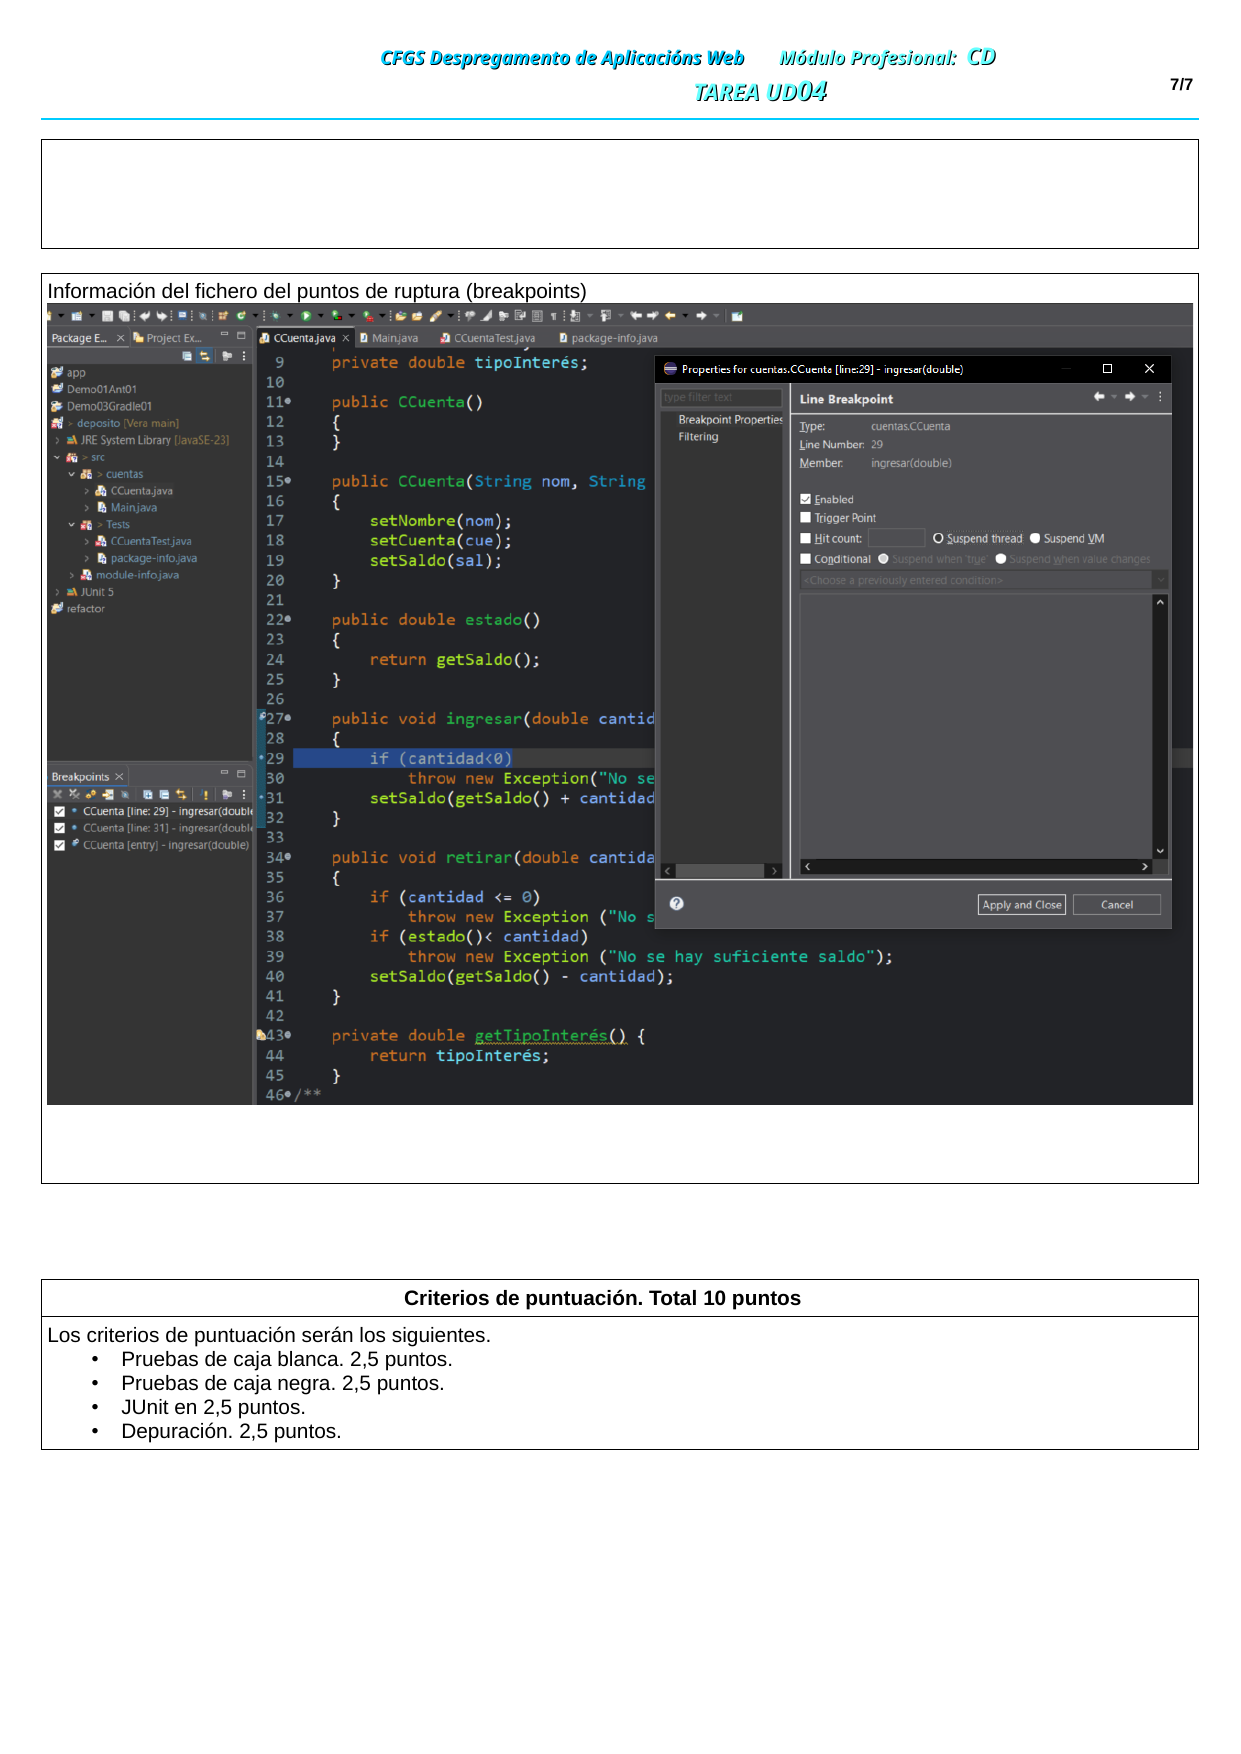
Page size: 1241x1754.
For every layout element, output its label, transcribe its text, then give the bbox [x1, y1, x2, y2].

table_header Información del fichero del puntos de ruptura (breakpoints) [42, 274, 1198, 1182]
table_header [42, 140, 1198, 248]
picture [47, 303, 1194, 1105]
table_header Criterios de puntuación. Total 10 puntos [42, 1280, 1198, 1316]
table_cell Los criterios de puntuación serán los siguientes. Pruebas de caja blanca. 2,5 puntos. Pruebas de caja negra. 2,5 puntos. JUnit en 2,5 puntos. Depuración. 2,5 puntos. [42, 1317, 1198, 1448]
